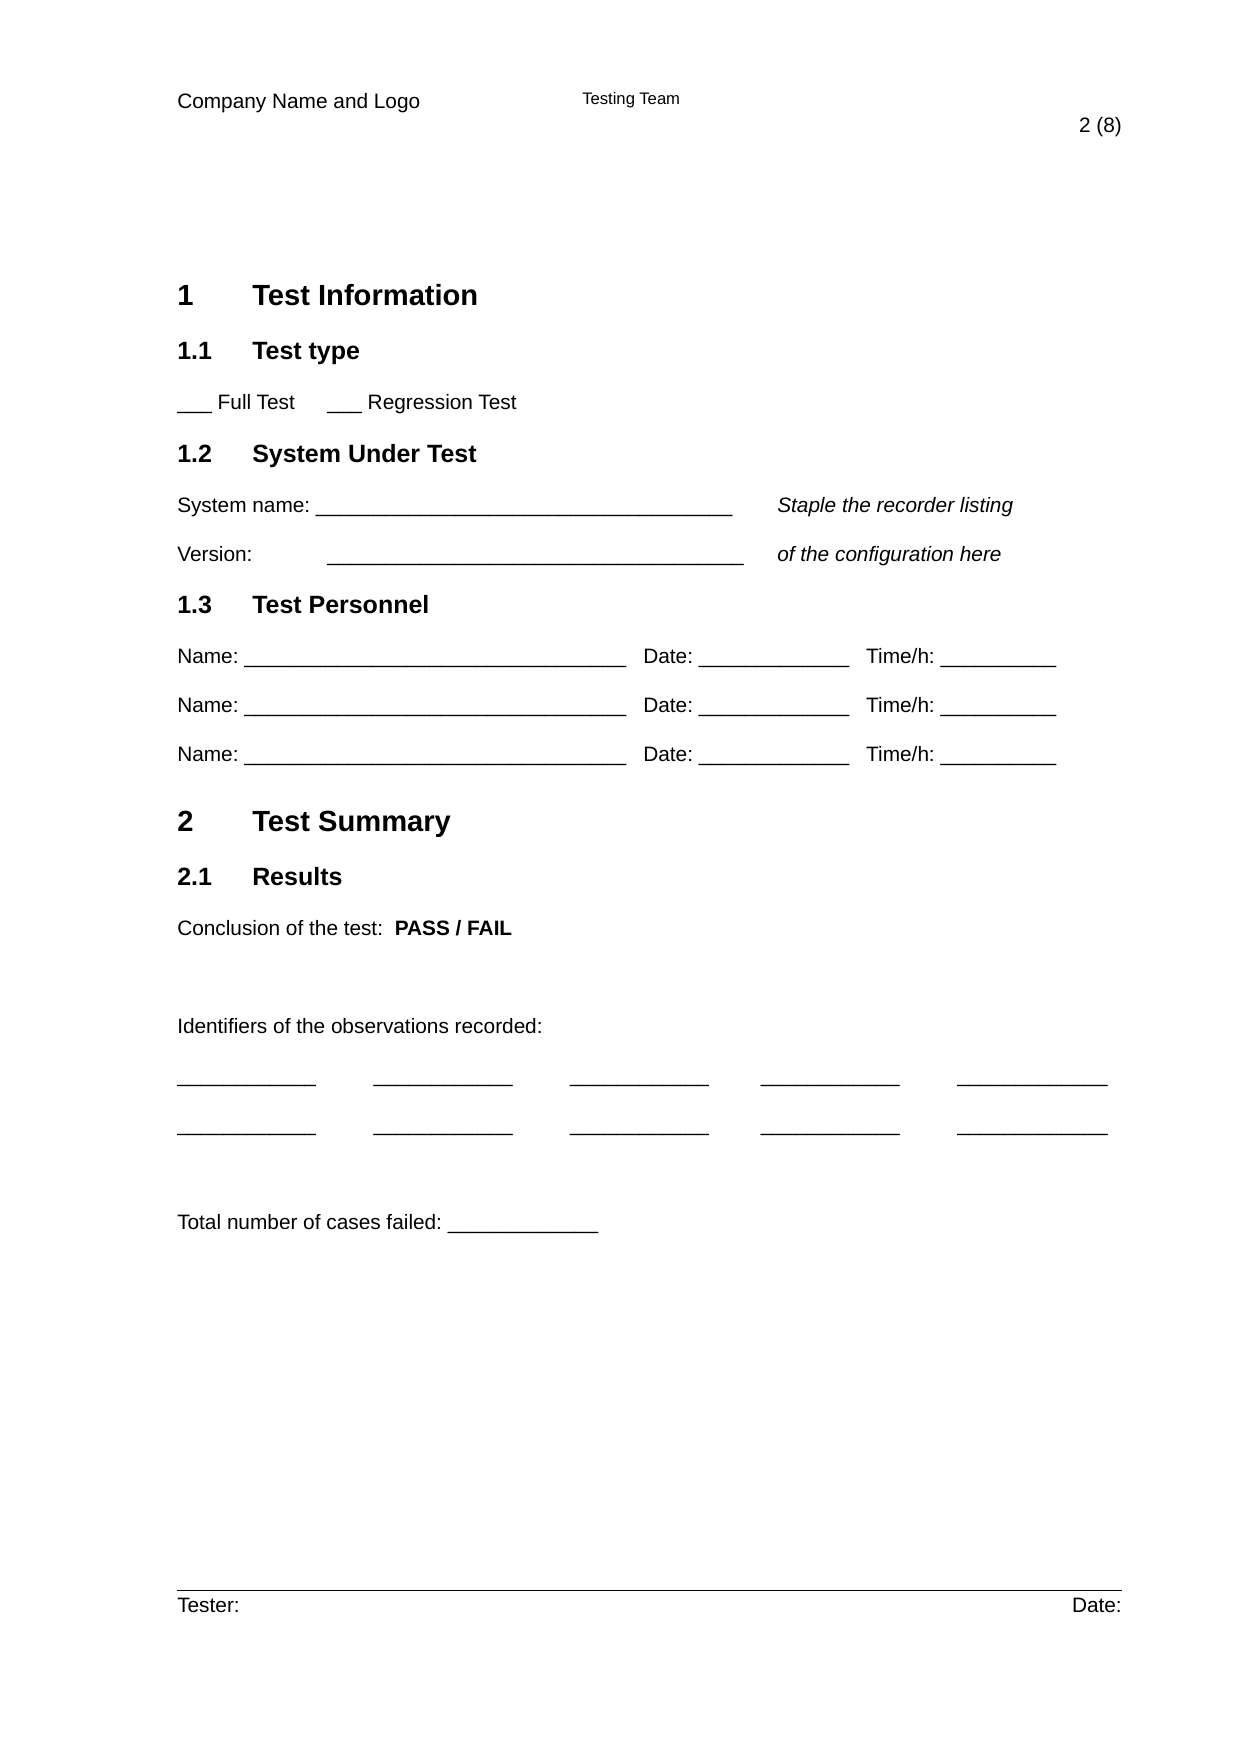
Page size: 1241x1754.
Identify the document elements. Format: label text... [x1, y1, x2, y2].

text Total number of cases failed: _____________ [177, 1209, 1122, 1233]
text Name: _________________________________ Date: _____________ Time/h: __________ [177, 742, 1122, 766]
subtitle Test Information [177, 277, 1122, 311]
text Version: ____________________________________ of the configuration here [177, 541, 1122, 565]
text Conclusion of the test: PASS / FAIL [177, 916, 1122, 940]
text Name: _________________________________ Date: _____________ Time/h: __________ [177, 693, 1122, 717]
subtitle Test type [177, 336, 1122, 365]
subtitle System Under Test [177, 439, 1122, 467]
text ___ Full Test ___ Regression Test [177, 390, 1122, 414]
subtitle Results [177, 862, 1122, 891]
text Identifiers of the observations recorded: [177, 1014, 1122, 1038]
text ____________ ____________ ____________ ____________ _____________ [177, 1063, 1122, 1087]
text Name: _________________________________ Date: _____________ Time/h: __________ [177, 644, 1122, 668]
subtitle Test Personnel [177, 590, 1122, 619]
text System name: ____________________________________ Staple the recorder listing [177, 492, 1122, 516]
text ____________ ____________ ____________ ____________ _____________ [177, 1112, 1122, 1136]
subtitle Test Summary [177, 803, 1122, 837]
